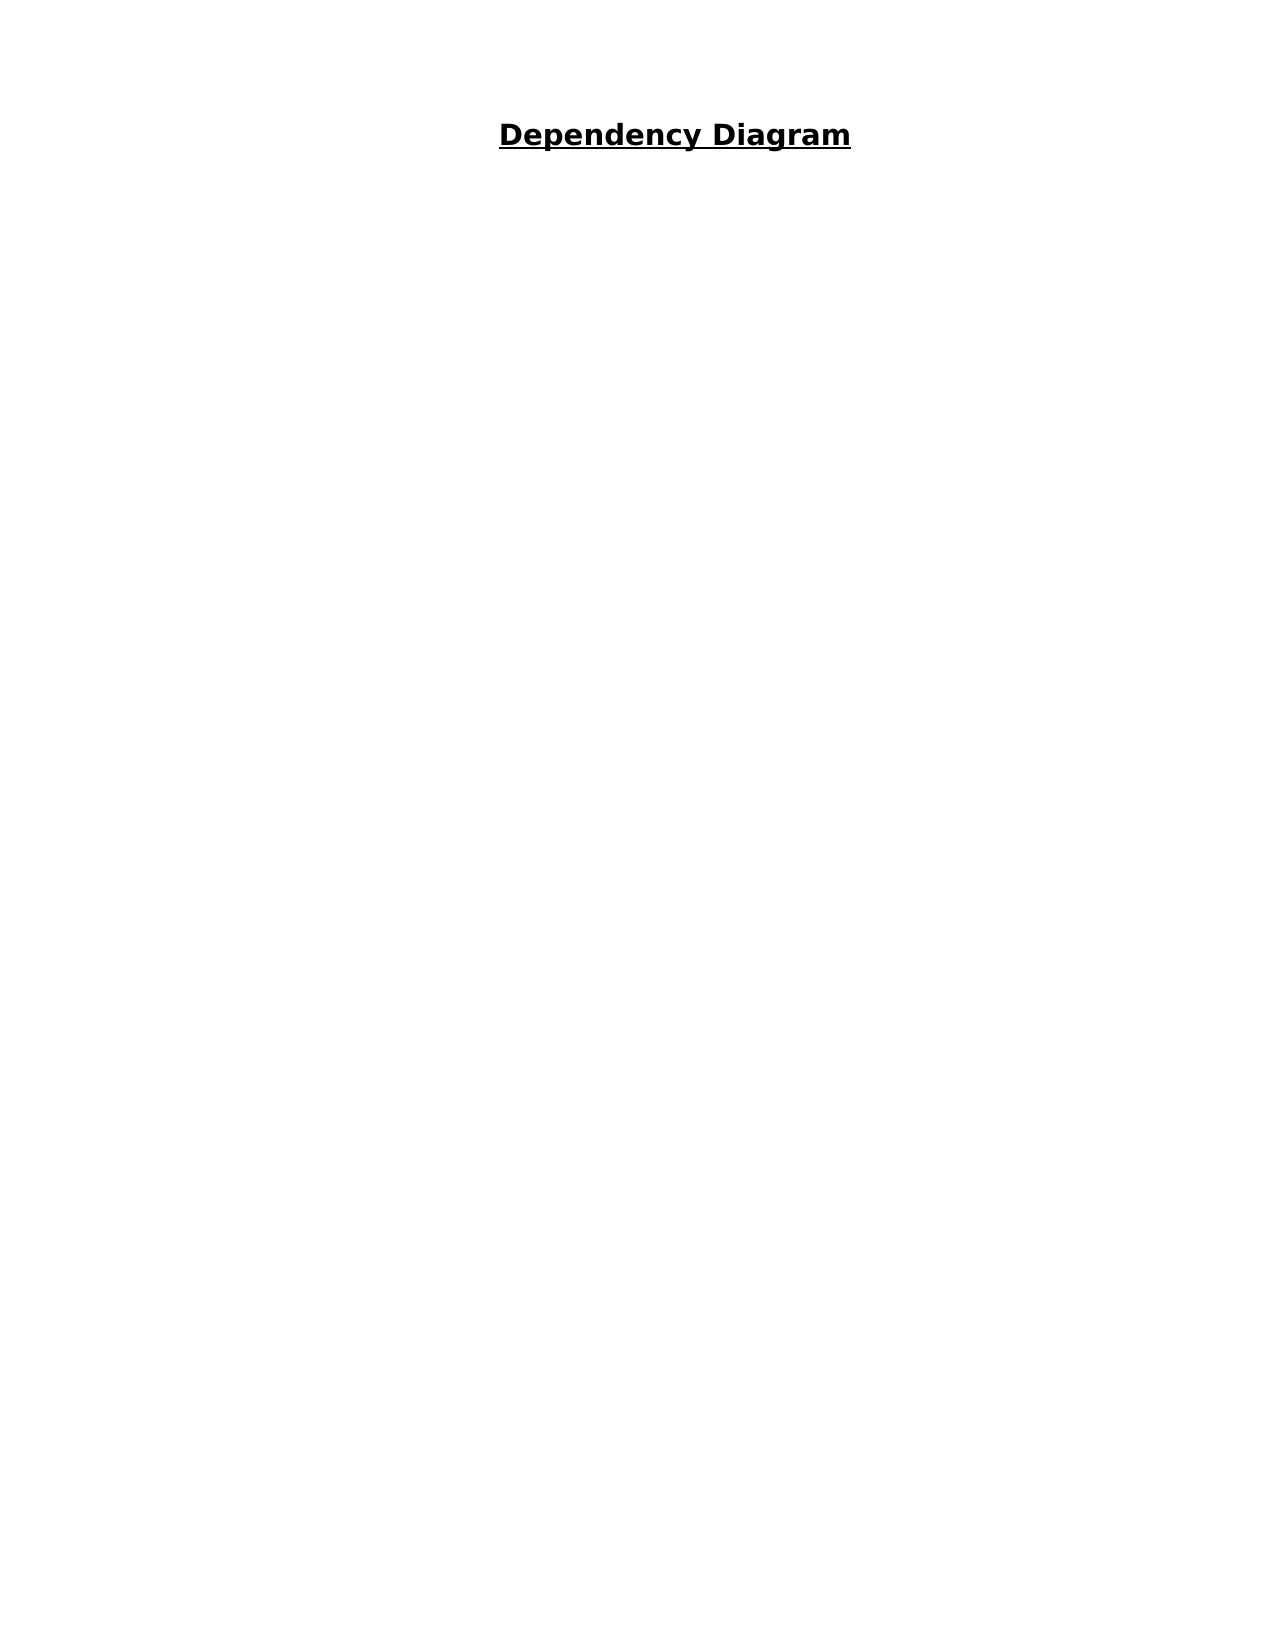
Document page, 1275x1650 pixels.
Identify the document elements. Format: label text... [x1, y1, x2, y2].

text Dependency Diagram [118, 118, 1157, 152]
